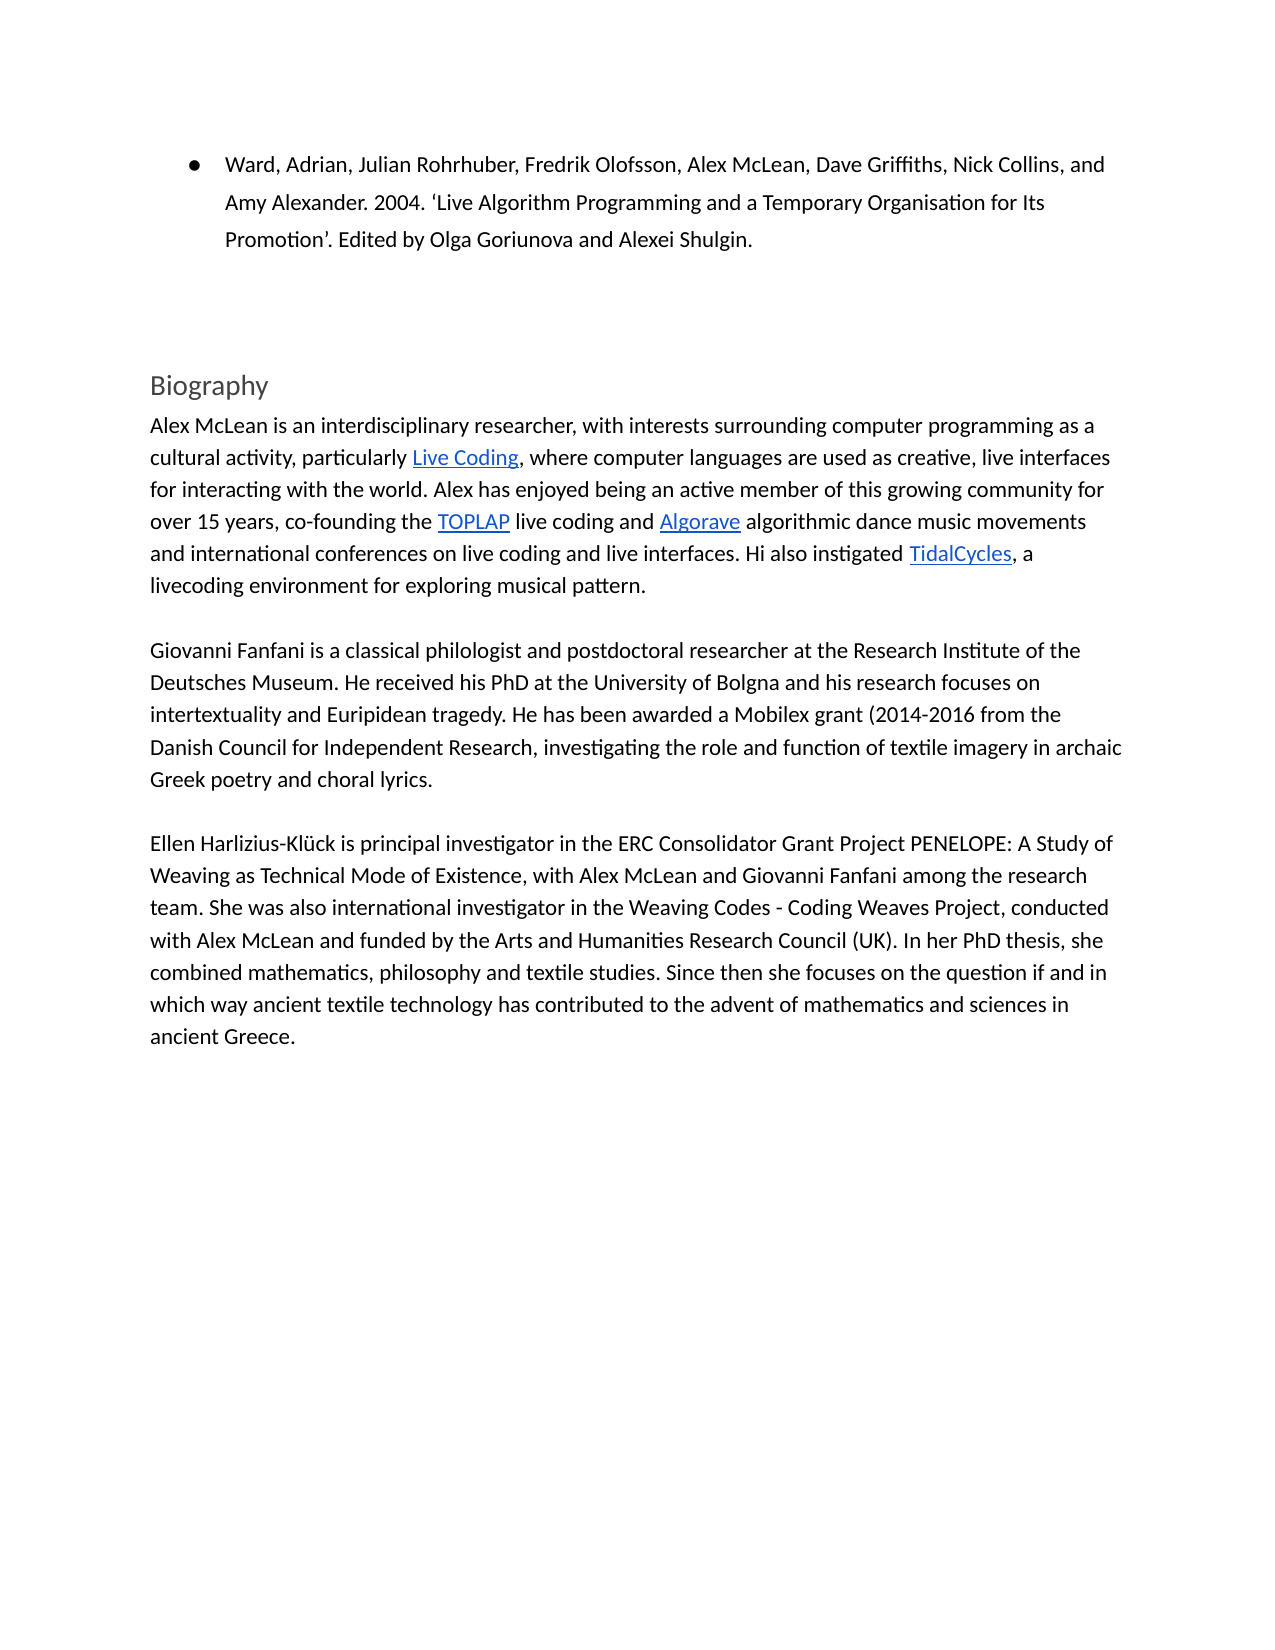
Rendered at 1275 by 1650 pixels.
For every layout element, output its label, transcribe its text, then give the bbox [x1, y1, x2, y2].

text Giovanni Fanfani is a classical philologist and postdoctoral researcher at the Research Institute of the Deutsches Museum. He received his PhD at the University of Bolgna and his research focuses on intertextuality and Euripidean tragedy. He has been awarded a Mobilex grant (2014-2016 from the Danish Council for Independent Research, investigating the role and function of textile imagery in archaic Greek poetry and choral lyrics. [150, 636, 1125, 793]
subtitle Biography [150, 367, 1125, 402]
text Alex McLean is an interdisciplinary researcher, with interests surrounding computer programming as a cultural activity, particularly Live Coding, where computer languages are used as creative, live interfaces for interacting with the world. Alex has enjoyed being an active member of this growing community for over 15 years, co-founding the TOPLAP live coding and Algorave algorithmic dance music movements and international conferences on live coding and live interfaces. Hi also instigated TidalCycles, a livecoding environment for exploring musical pattern. [150, 411, 1125, 600]
list Ward, Adrian, Julian Rohrhuber, Fredrik Olofsson, Alex McLean, Dave Griffiths, Nick Collins, and Amy Alexander. 2004. ‘Live Algorithm Programming and a Temporary Organisation for Its Promotion’. Edited by Olga Goriunova and Alexei Shulgin. [187, 150, 1125, 254]
text Ellen Harlizius-Klück is principal investigator in the ERC Consolidator Grant Project PENELOPE: A Study of Weaving as Technical Mode of Existence, with Alex McLean and Giovanni Fanfani among the research team. She was also international investigator in the Weaving Codes - Coding Weaves Project, conducted with Alex McLean and funded by the Arts and Humanities Research Council (UK). In her PhD thesis, she combined mathematics, philosophy and textile studies. Since then she focuses on the question if and in which way ancient textile technology has contributed to the advent of mathematics and sciences in ancient Greece. [150, 829, 1125, 1050]
